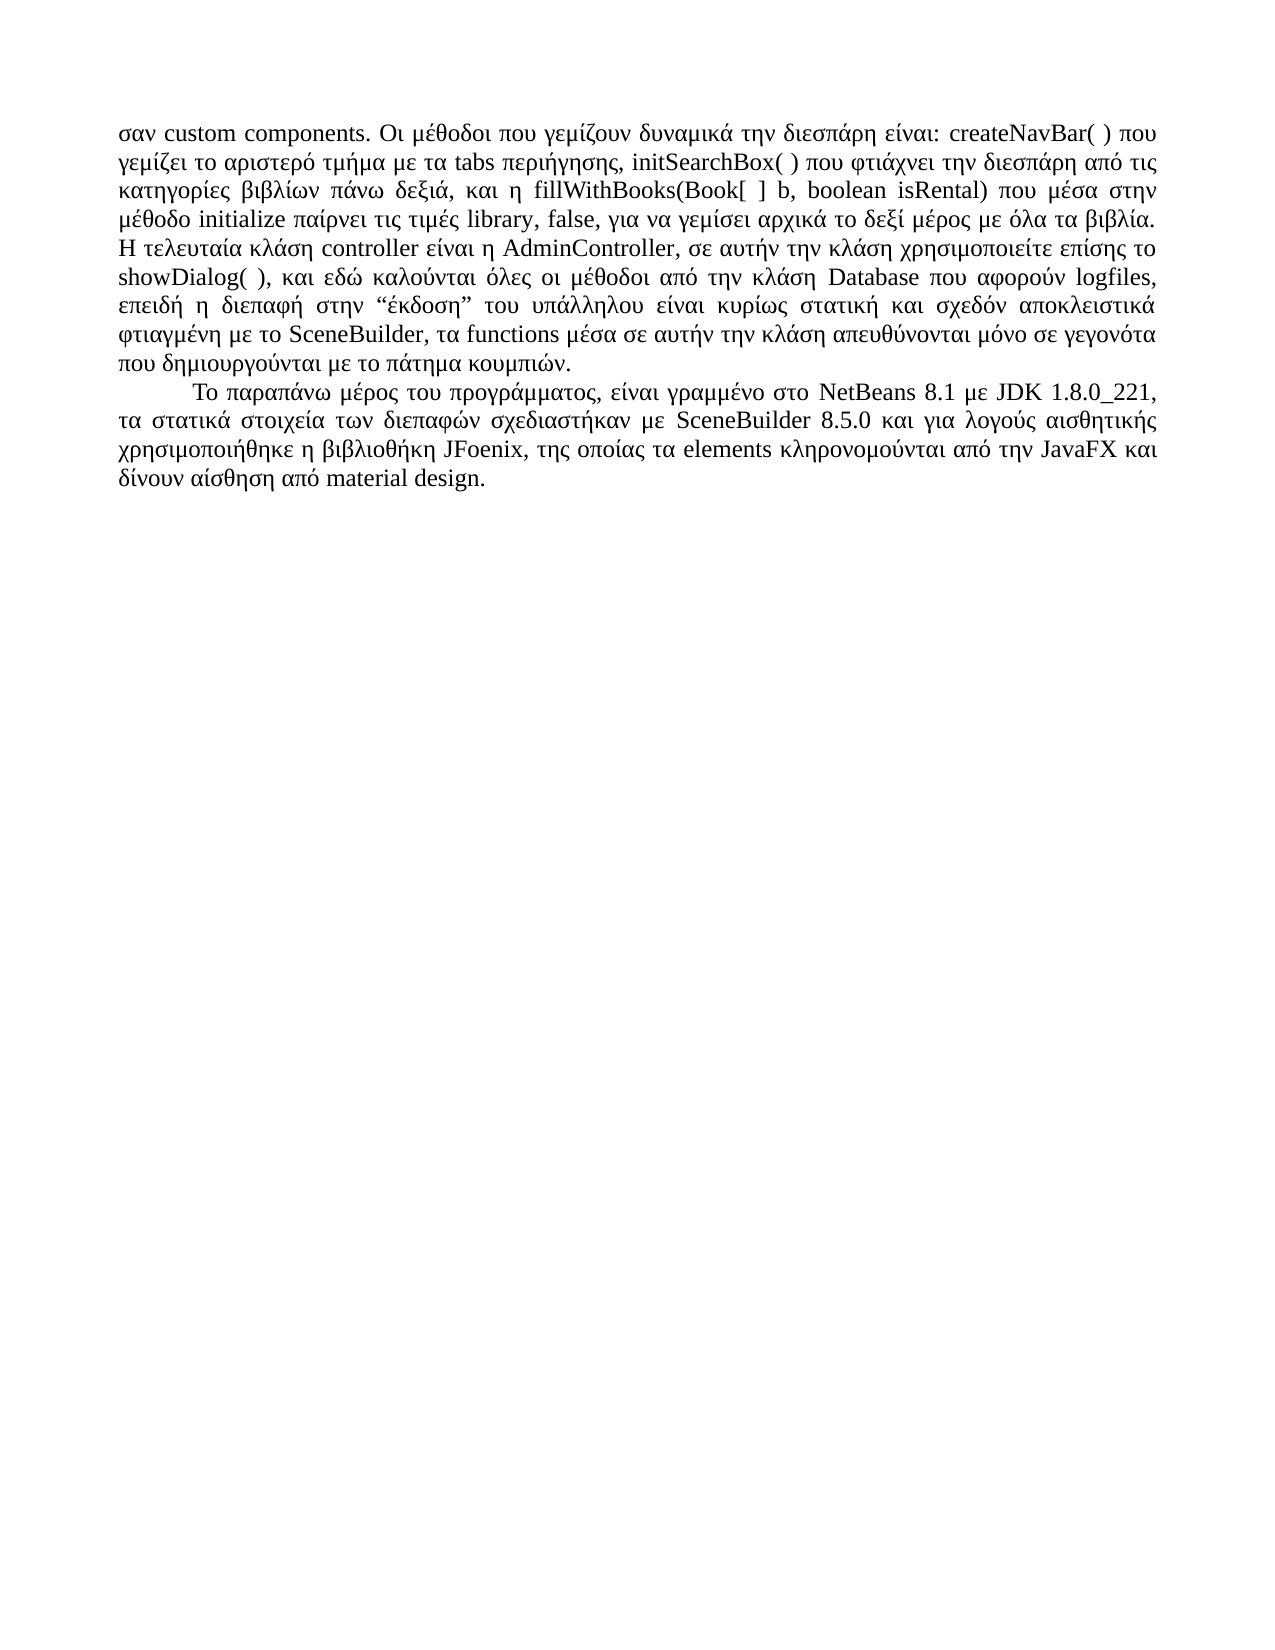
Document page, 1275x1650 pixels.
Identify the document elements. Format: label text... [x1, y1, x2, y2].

text σαν custom components. Οι μέθοδοι που γεμίζουν δυναμικά την διεσπάρη είναι: createNavBar( ) που γεμίζει το αριστερό τμήμα με τα tabs περιήγησης, initSearchBox( ) που φτιάχνει την διεσπάρη από τις κατηγορίες βιβλίων πάνω δεξιά, και η fillWithBooks(Book[ ] b, boolean isRental) που μέσα στην μέθοδο initialize παίρνει τις τιμές library, false, για να γεμίσει αρχικά το δεξί μέρος με όλα τα βιβλία. Η τελευταία κλάση controller είναι η AdminController, σε αυτήν την κλάση χρησιμοποιείτε επίσης το showDialog( ), και εδώ καλούνται όλες οι μέθοδοι από την κλάση Database που αφορούν logfiles, επειδή η διεπαφή στην “έκδοση” του υπάλληλου είναι κυρίως στατική και σχεδόν αποκλειστικά φτιαγμένη με το SceneBuilder, τα functions μέσα σε αυτήν την κλάση απευθύνονται μόνο σε γεγονότα που δημιουργούνται με το πάτημα κουμπιών. Το παραπάνω μέρος του προγράμματος, είναι γραμμένο στο NetBeans 8.1 με JDK 1.8.0_221, τα στατικά στοιχεία των διεπαφών σχεδιαστήκαν με SceneBuilder 8.5.0 και για λογούς αισθητικής χρησιμοποιήθηκε η βιβλιοθήκη JFoenix, της οποίας τα elements κληρονομούνται από την JavaFX και δίνουν αίσθηση από material design. [118, 118, 1157, 492]
